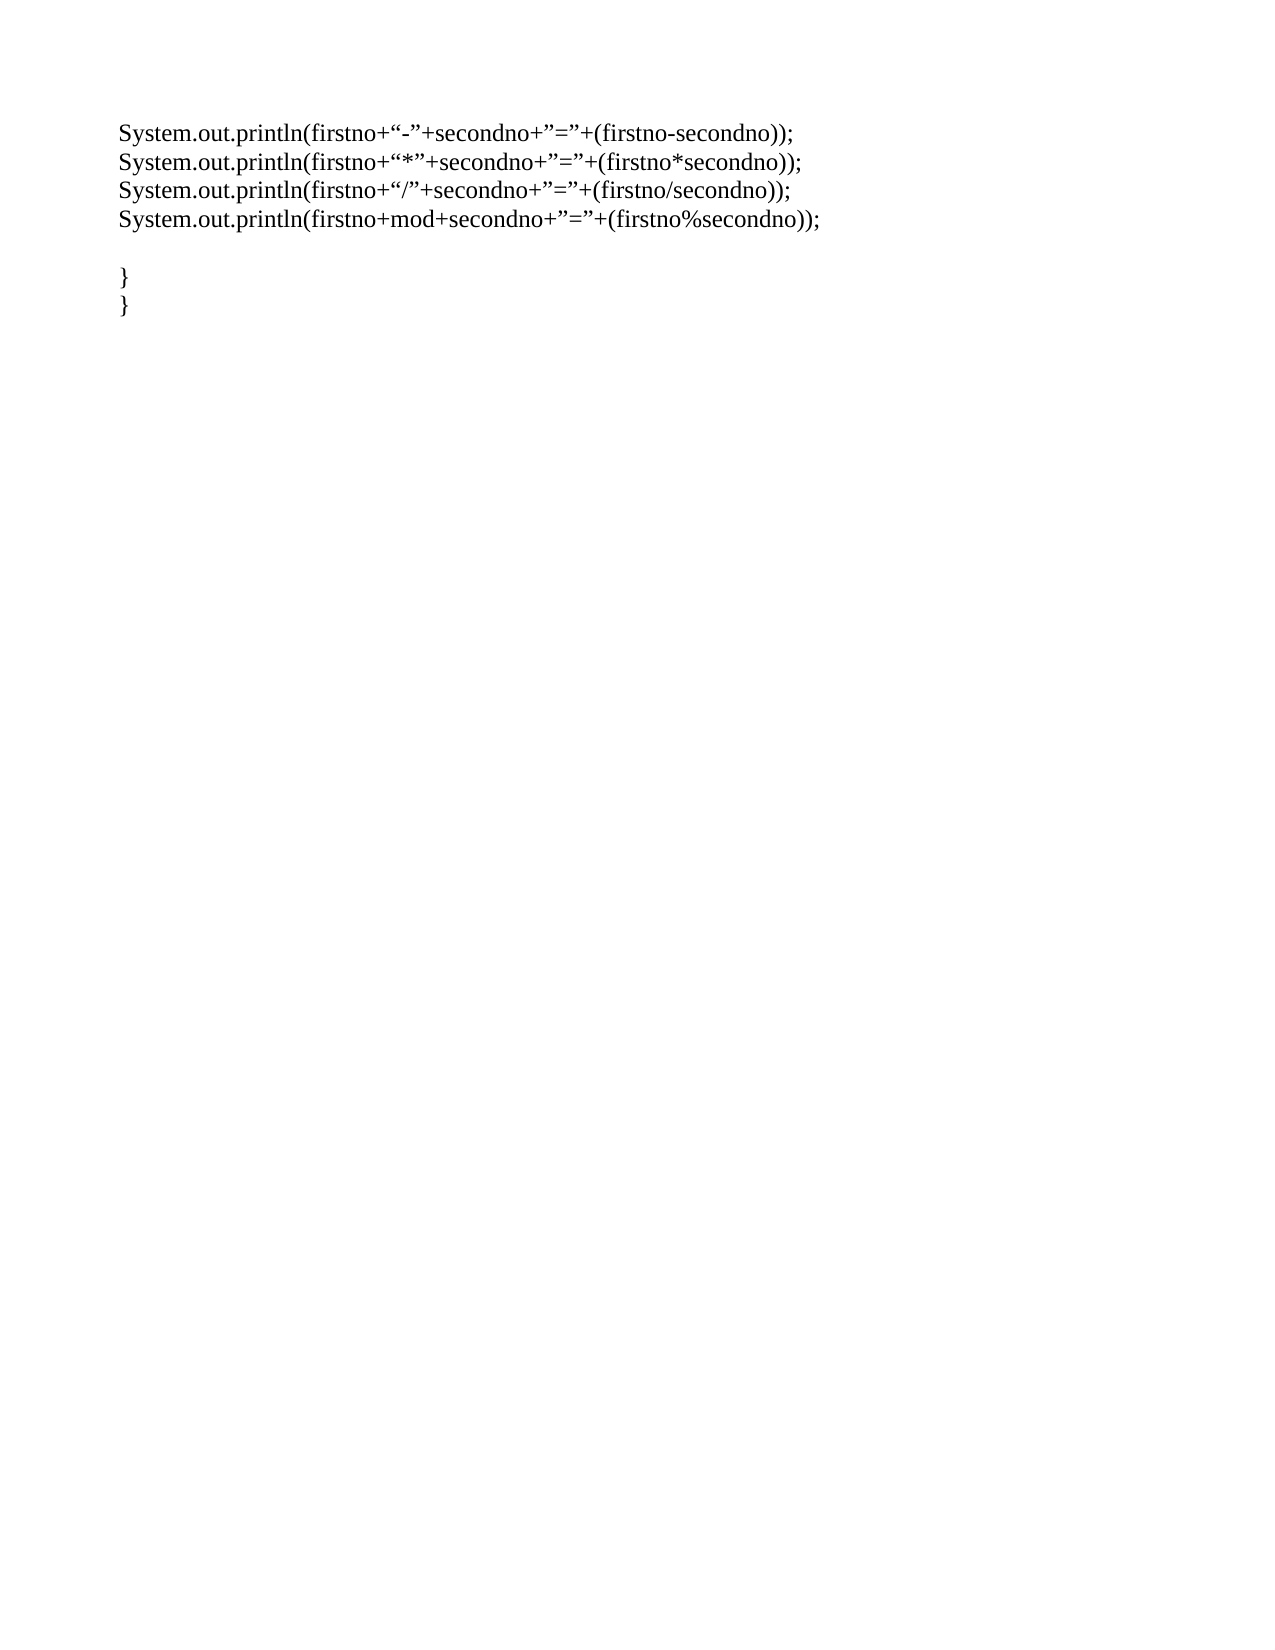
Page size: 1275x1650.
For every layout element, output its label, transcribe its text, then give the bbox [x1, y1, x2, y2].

text System.out.println(firstno+mod+secondno+”=”+(firstno%secondno)); [118, 204, 1157, 233]
text System.out.println(firstno+“*”+secondno+”=”+(firstno*secondno)); [118, 147, 1157, 176]
text System.out.println(firstno+“-”+secondno+”=”+(firstno-secondno)); [118, 118, 1157, 147]
text System.out.println(firstno+“/”+secondno+”=”+(firstno/secondno)); [118, 176, 1157, 204]
text } [118, 262, 1157, 291]
text } [118, 291, 1157, 319]
